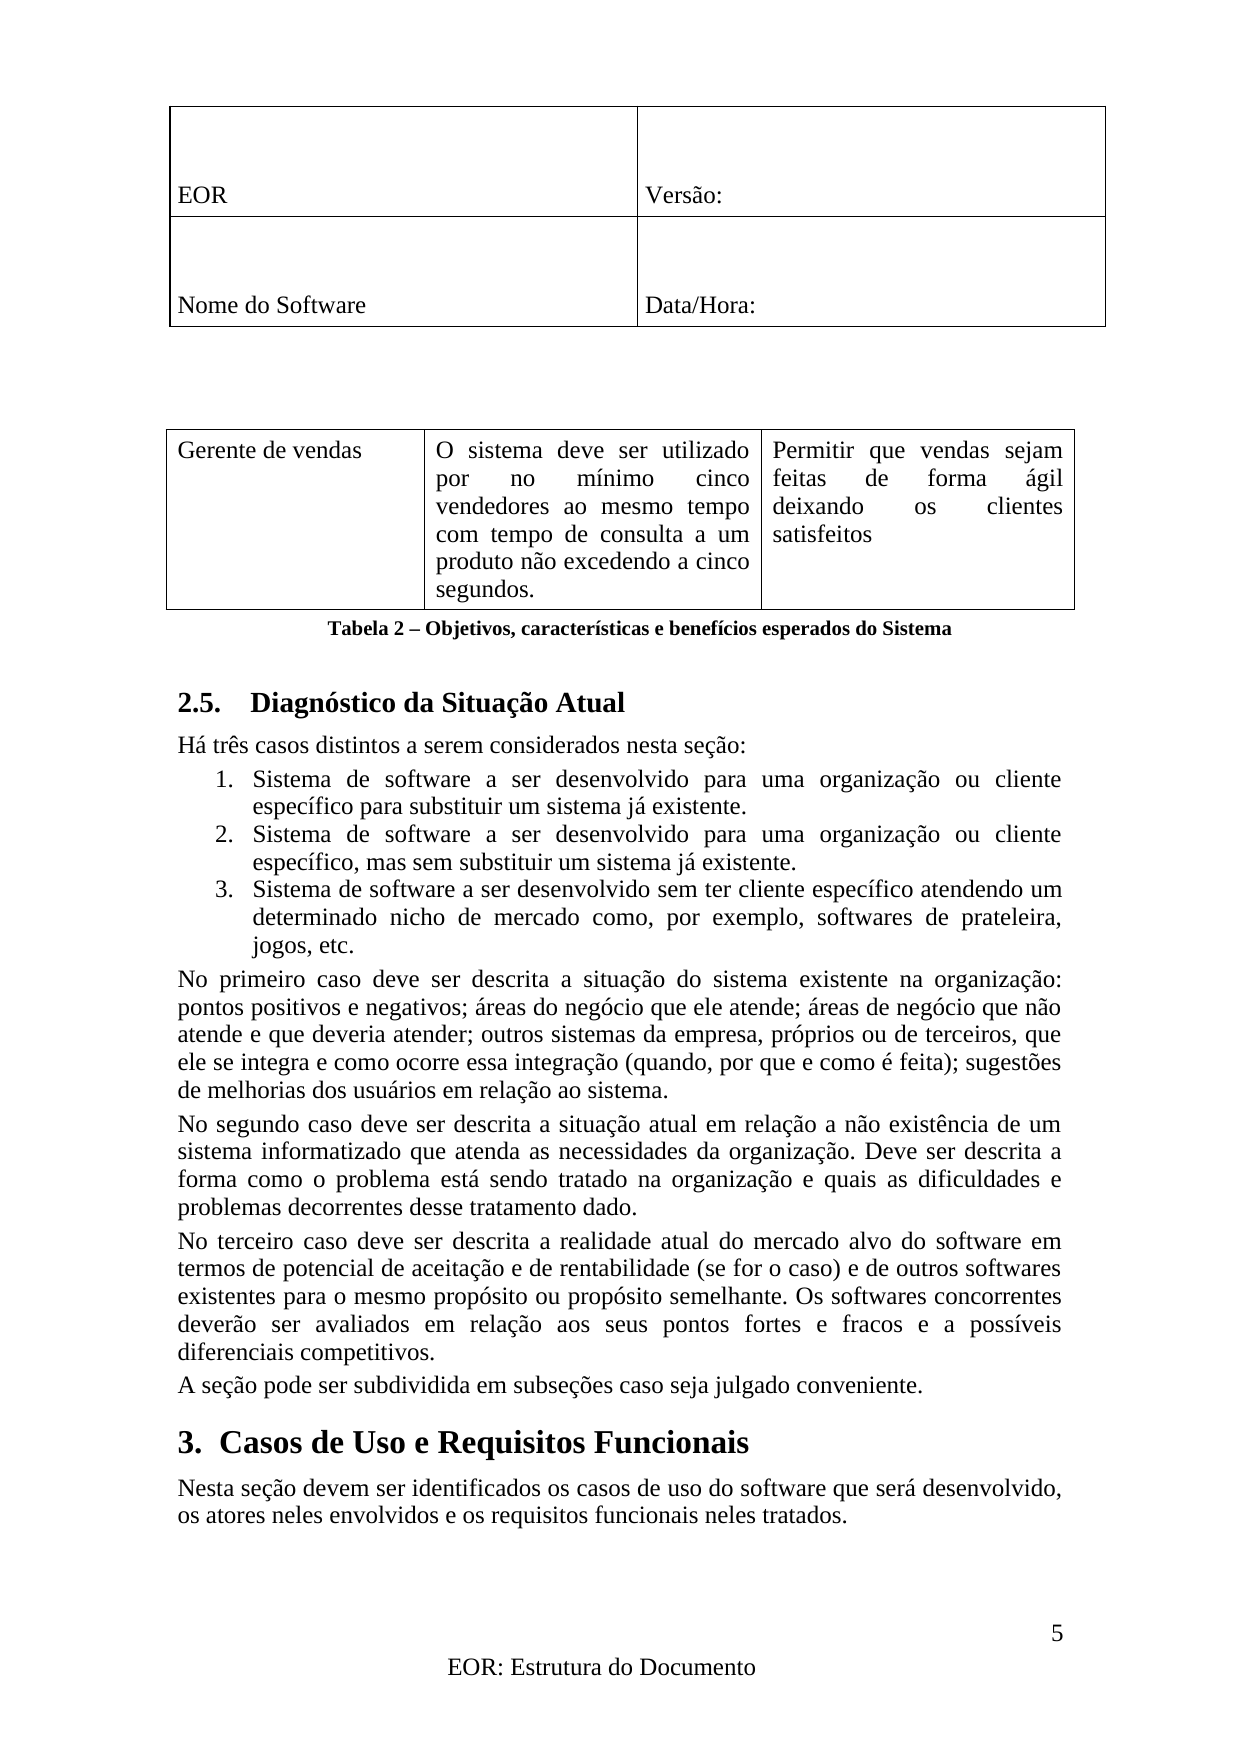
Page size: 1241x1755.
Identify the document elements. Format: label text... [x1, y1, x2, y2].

text A seção pode ser subdividida em subseções caso seja julgado conveniente. [177, 1372, 1063, 1399]
list Sistema de software a ser desenvolvido sem ter cliente específico atendendo um determinado nicho de mercado como, por exemplo, softwares de prateleira, jogos, etc. [215, 876, 1063, 959]
table_cell Permitir que vendas sejam feitas de forma ágil deixando os clientes satisfeitos [762, 430, 1074, 609]
list Sistema de software a ser desenvolvido para uma organização ou cliente específico, mas sem substituir um sistema já existente. [215, 820, 1063, 876]
text 3. Casos de Uso e Requisitos Funcionais [177, 1424, 1063, 1461]
text Há três casos distintos a serem considerados nesta seção: [177, 731, 1063, 758]
table_cell Gerente de vendas [167, 430, 424, 609]
text Nesta seção devem ser identificados os casos de uso do software que será desenvolvido, os atores neles envolvidos e os requisitos funcionais neles tratados. [177, 1474, 1063, 1529]
text 2.5. Diagnóstico da Situação Atual [177, 686, 1063, 718]
list Sistema de software a ser desenvolvido para uma organização ou cliente específico para substituir um sistema já existente. [215, 765, 1063, 820]
text No primeiro caso deve ser descrita a situação do sistema existente na organização: pontos positivos e negativos; áreas do negócio que ele atende; áreas de negócio que não atende e que deveria atender; outros sistemas da empresa, próprios ou de terceiros, que ele se integra e como ocorre essa integração (quando, por que e como é feita); sugestões de melhorias dos usuários em relação ao sistema. [177, 965, 1063, 1103]
text No terceiro caso deve ser descrita a realidade atual do mercado alvo do software em termos de potencial de aceitação e de rentabilidade (se for o caso) e de outros softwares existentes para o mesmo propósito ou propósito semelhante. Os softwares concorrentes deverão ser avaliados em relação aos seus pontos fortes e fracos e a possíveis diferenciais competitivos. [177, 1227, 1063, 1365]
text Tabela 2 – Objetivos, características e benefícios esperados do Sistema [252, 616, 1063, 639]
table_cell O sistema deve ser utilizado por no mínimo cinco vendedores ao mesmo tempo com tempo de consulta a um produto não excedendo a cinco segundos. [425, 430, 761, 609]
text No segundo caso deve ser descrita a situação atual em relação a não existência de um sistema informatizado que atenda as necessidades da organização. Deve ser descrita a forma como o problema está sendo tratado na organização e quais as dificuldades e problemas decorrentes desse tratamento dado. [177, 1110, 1063, 1221]
